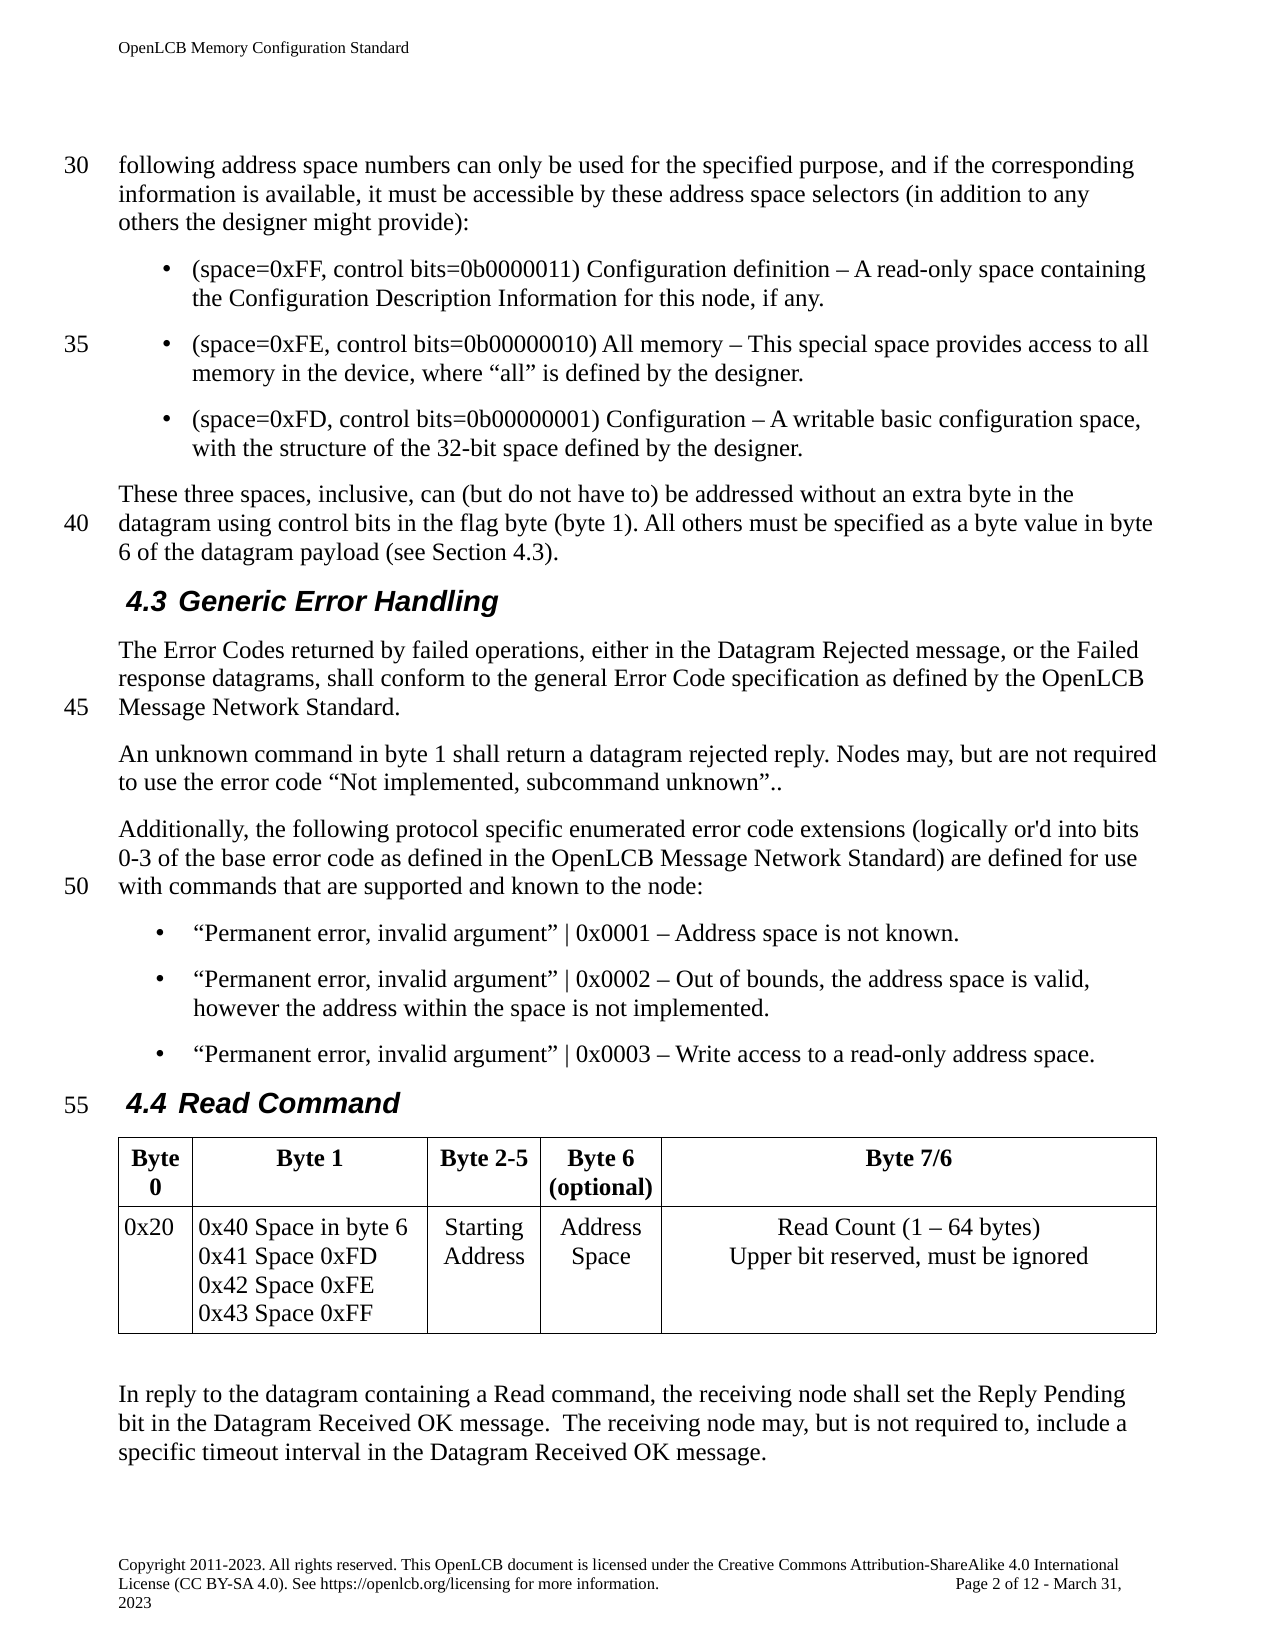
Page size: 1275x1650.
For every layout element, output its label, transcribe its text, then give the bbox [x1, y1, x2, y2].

table_cell 0x40 Space in byte 6 0x41 Space 0xFD 0x42 Space 0xFE 0x43 Space 0xFF [193, 1207, 427, 1333]
table_cell Starting Address [428, 1207, 540, 1333]
table_header Byte 7/6 [662, 1138, 1156, 1206]
table_header Byte 6 (optional) [541, 1138, 661, 1206]
table_header Byte 1 [193, 1138, 427, 1206]
table_header Byte 2-5 [428, 1138, 540, 1206]
text In reply to the datagram containing a Read command, the receiving node shall set the Reply Pending bit in the Datagram Received OK message. The receiving node may, but is not required to, include a specific timeout interval in the Datagram Received OK message. [118, 1379, 1157, 1466]
text These three spaces, inclusive, can (but do not have to) be addressed without an extra byte in the datagram using control bits in the flag byte (byte 1). All others must be specified as a byte value in byte 6 of the datagram payload (see Section 4.3). [118, 479, 1157, 566]
subtitle Read Command [118, 1086, 1157, 1119]
table_cell Address Space [541, 1207, 661, 1333]
table_cell Read Count (1 – 64 bytes) Upper bit reserved, must be ignored [662, 1207, 1156, 1333]
list (space=0xFE, control bits=0b00000010) All memory – This special space provides access to all memory in the device, where “all” is defined by the designer. [162, 329, 1157, 387]
text An unknown command in byte 1 shall return a datagram rejected reply. Nodes may, but are not required to use the error code “Not implemented, subcommand unknown”.. [118, 739, 1157, 796]
list “Permanent error, invalid argument” | 0x0001 – Address space is not known. [156, 918, 1157, 947]
list “Permanent error, invalid argument” | 0x0003 – Write access to a read-only address space. [156, 1039, 1157, 1068]
text Additionally, the following protocol specific enumerated error code extensions (logically or'd into bits 0-3 of the base error code as defined in the OpenLCB Message Network Standard) are defined for use with commands that are supported and known to the node: [118, 814, 1157, 900]
text following address space numbers can only be used for the specified purpose, and if the corresponding information is available, it must be accessible by these address space selectors (in addition to any others the designer might provide): [118, 150, 1157, 236]
list (space=0xFD, control bits=0b00000001) Configuration – A writable basic configuration space, with the structure of the 32-bit space defined by the designer. [162, 404, 1157, 462]
list (space=0xFF, control bits=0b0000011) Configuration definition – A read-only space containing the Configuration Description Information for this node, if any. [162, 254, 1157, 311]
text The Error Codes returned by failed operations, either in the Datagram Rejected message, or the Failed response datagrams, shall conform to the general Error Code specification as defined by the OpenLCB Message Network Standard. [118, 635, 1157, 721]
table_header Byte 0 [119, 1138, 192, 1206]
list “Permanent error, invalid argument” | 0x0002 – Out of bounds, the address space is valid, however the address within the space is not implemented. [156, 964, 1157, 1022]
table_cell 0x20 [119, 1207, 192, 1333]
subtitle Generic Error Handling [118, 583, 1157, 617]
